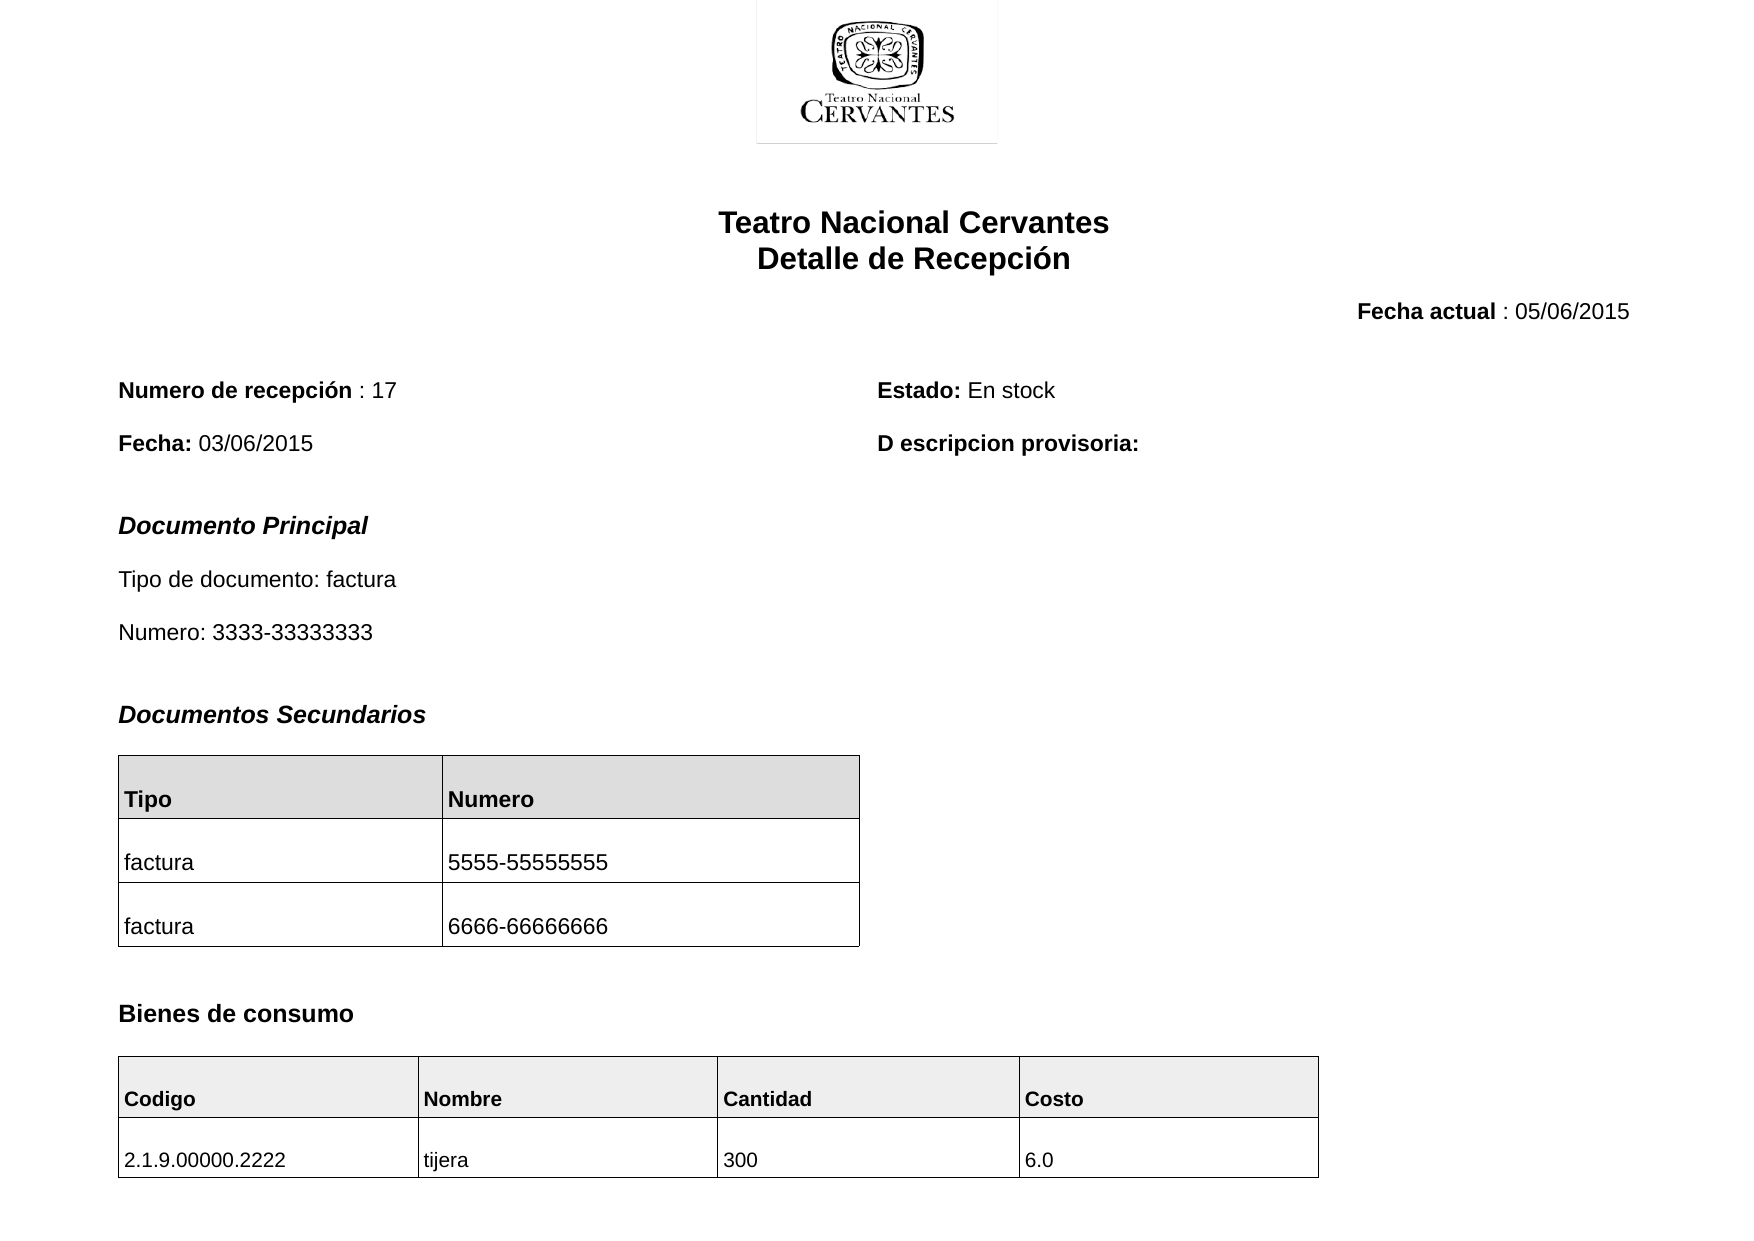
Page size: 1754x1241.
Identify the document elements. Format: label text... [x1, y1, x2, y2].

table_cell 300 [718, 1118, 1019, 1177]
table_cell 6.0 [1020, 1118, 1318, 1177]
table_cell factura [119, 883, 442, 946]
table_cell 5555-55555555 [443, 819, 859, 882]
text Bienes de consumo [118, 999, 1636, 1027]
text D escripcion provisoria: [877, 429, 1636, 456]
text Tipo de documento: factura [118, 566, 1636, 592]
text Documentos Secundarios [118, 700, 1636, 729]
table_cell tijera [419, 1118, 717, 1177]
text Documento Principal [118, 511, 1636, 540]
text Estado: En stock [877, 377, 1636, 403]
text Numero: 3333-33333333 [118, 619, 1636, 645]
table_header Tipo [119, 756, 442, 818]
table_header Costo [1020, 1057, 1318, 1117]
text Numero de recepción : 17 [118, 377, 877, 403]
text Fecha: 03/06/2015 [118, 429, 877, 456]
table_header Numero [443, 756, 859, 818]
text Detalle de Recepción [118, 240, 1636, 276]
table_header Nombre [419, 1057, 717, 1117]
table_cell 2.1.9.00000.2222 [119, 1118, 418, 1177]
table_cell 6666-66666666 [443, 883, 859, 946]
text Teatro Nacional Cervantes [118, 204, 1636, 240]
text Fecha actual : 05/06/2015 [118, 298, 1636, 324]
table_cell factura [119, 819, 442, 882]
table_header Codigo [119, 1057, 418, 1117]
table_header Cantidad [718, 1057, 1019, 1117]
picture [756, 0, 998, 144]
